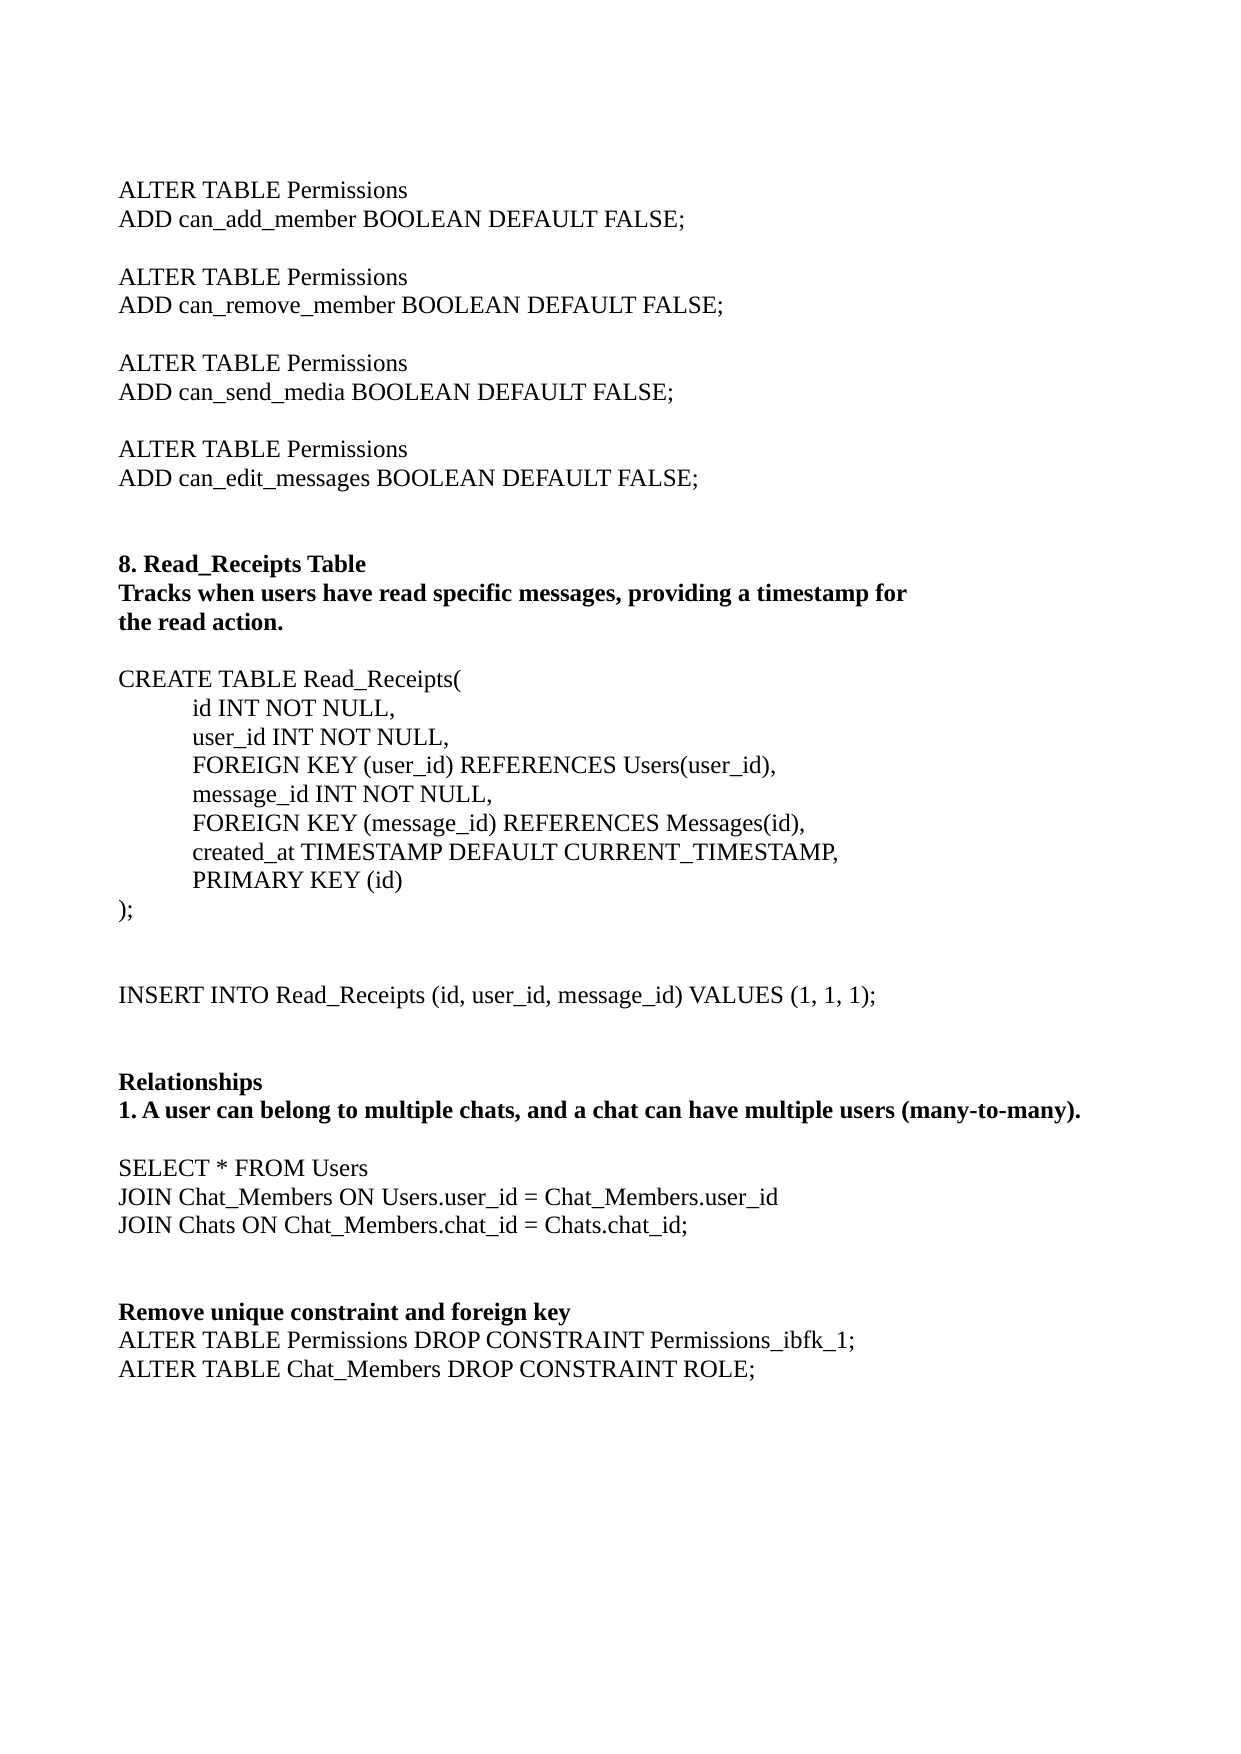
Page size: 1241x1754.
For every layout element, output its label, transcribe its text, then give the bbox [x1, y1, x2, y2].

text JOIN Chats ON Chat_Members.chat_id = Chats.chat_id; [118, 1211, 1122, 1239]
text FOREIGN KEY (message_id) REFERENCES Messages(id), [118, 808, 1122, 837]
text ADD can_edit_messages BOOLEAN DEFAULT FALSE; [118, 463, 1122, 492]
text 1. A user can belong to multiple chats, and a chat can have multiple users (many-to-many). [118, 1096, 1122, 1124]
text PRIMARY KEY (id) [118, 866, 1122, 894]
text created_at TIMESTAMP DEFAULT CURRENT_TIMESTAMP, [118, 837, 1122, 866]
text Relationships [118, 1067, 1122, 1096]
text CREATE TABLE Read_Receipts( [118, 664, 1122, 693]
text user_id INT NOT NULL, [118, 722, 1122, 751]
text Remove unique constraint and foreign key [118, 1297, 1122, 1326]
text ALTER TABLE Chat_Members DROP CONSTRAINT ROLE; [118, 1354, 1122, 1383]
text ADD can_remove_member BOOLEAN DEFAULT FALSE; [118, 291, 1122, 319]
text Tracks when users have read specific messages, providing a timestamp for [118, 578, 1122, 607]
text ALTER TABLE Permissions [118, 176, 1122, 204]
text ); [118, 894, 1122, 923]
text message_id INT NOT NULL, [118, 779, 1122, 808]
text id INT NOT NULL, [118, 693, 1122, 722]
text ALTER TABLE Permissions DROP CONSTRAINT Permissions_ibfk_1; [118, 1326, 1122, 1354]
text SELECT * FROM Users [118, 1153, 1122, 1182]
text ADD can_add_member BOOLEAN DEFAULT FALSE; [118, 204, 1122, 233]
text 8. Read_Receipts Table [118, 549, 1122, 578]
text ALTER TABLE Permissions [118, 434, 1122, 463]
text JOIN Chat_Members ON Users.user_id = Chat_Members.user_id [118, 1182, 1122, 1211]
text ADD can_send_media BOOLEAN DEFAULT FALSE; [118, 377, 1122, 406]
text the read action. [118, 607, 1122, 636]
text FOREIGN KEY (user_id) REFERENCES Users(user_id), [118, 751, 1122, 779]
text ALTER TABLE Permissions [118, 348, 1122, 377]
text INSERT INTO Read_Receipts (id, user_id, message_id) VALUES (1, 1, 1); [118, 981, 1122, 1009]
text ALTER TABLE Permissions [118, 262, 1122, 291]
